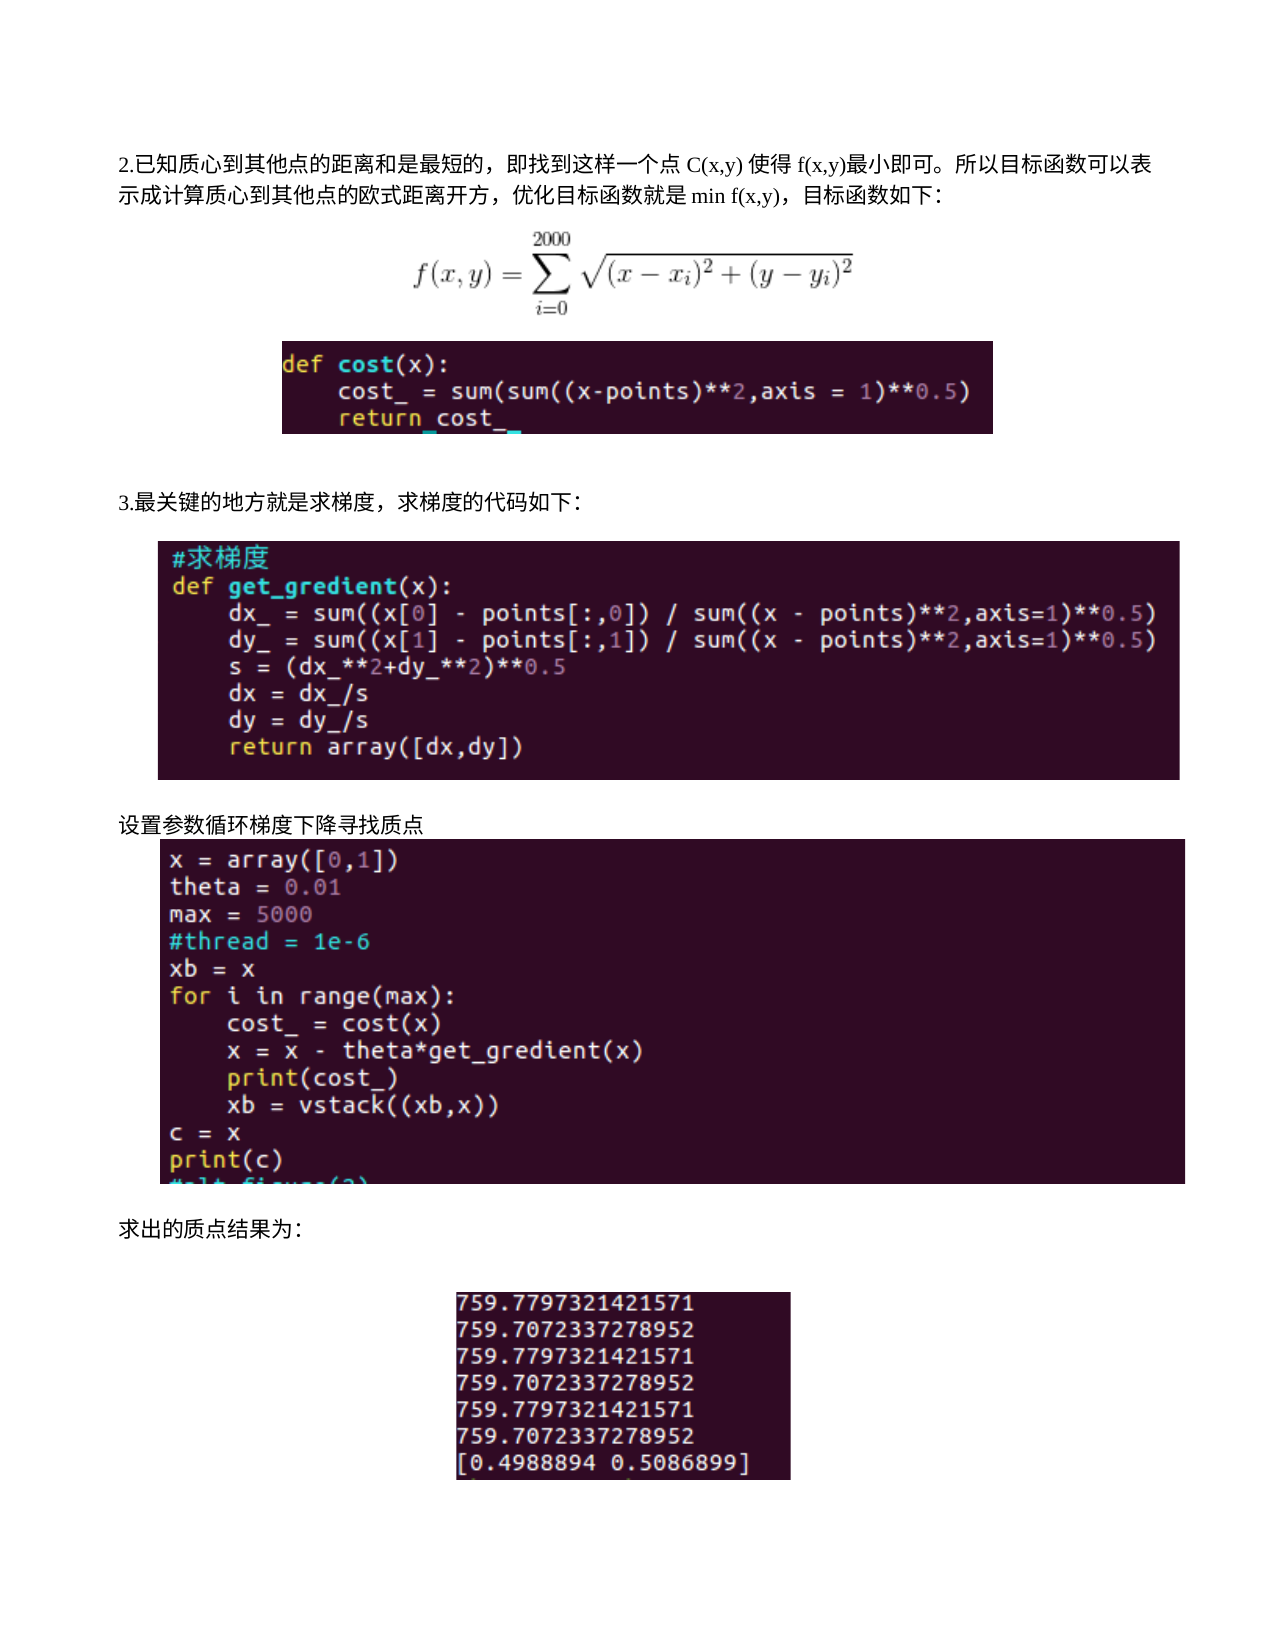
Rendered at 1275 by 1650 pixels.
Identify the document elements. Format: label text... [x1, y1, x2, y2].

picture [157, 541, 1180, 780]
text 求出的质点结果为： [118, 1212, 1157, 1244]
picture [160, 839, 1185, 1184]
text 2.已知质心到其他点的距离和是最短的，即找到这样一个点 C(x,y) 使得 f(x,y)最小即可。所以目标函数可以表示成计算质心到其他点的欧式距离开方，优化目标函数就是min f(x,y)，目标函数如下： [118, 147, 1157, 210]
text 3.最关键的地方就是求梯度，求梯度的代码如下： [118, 485, 1157, 517]
picture [456, 1292, 791, 1480]
text 设置参数循环梯度下降寻找质点 [118, 808, 1157, 839]
picture [282, 210, 993, 434]
